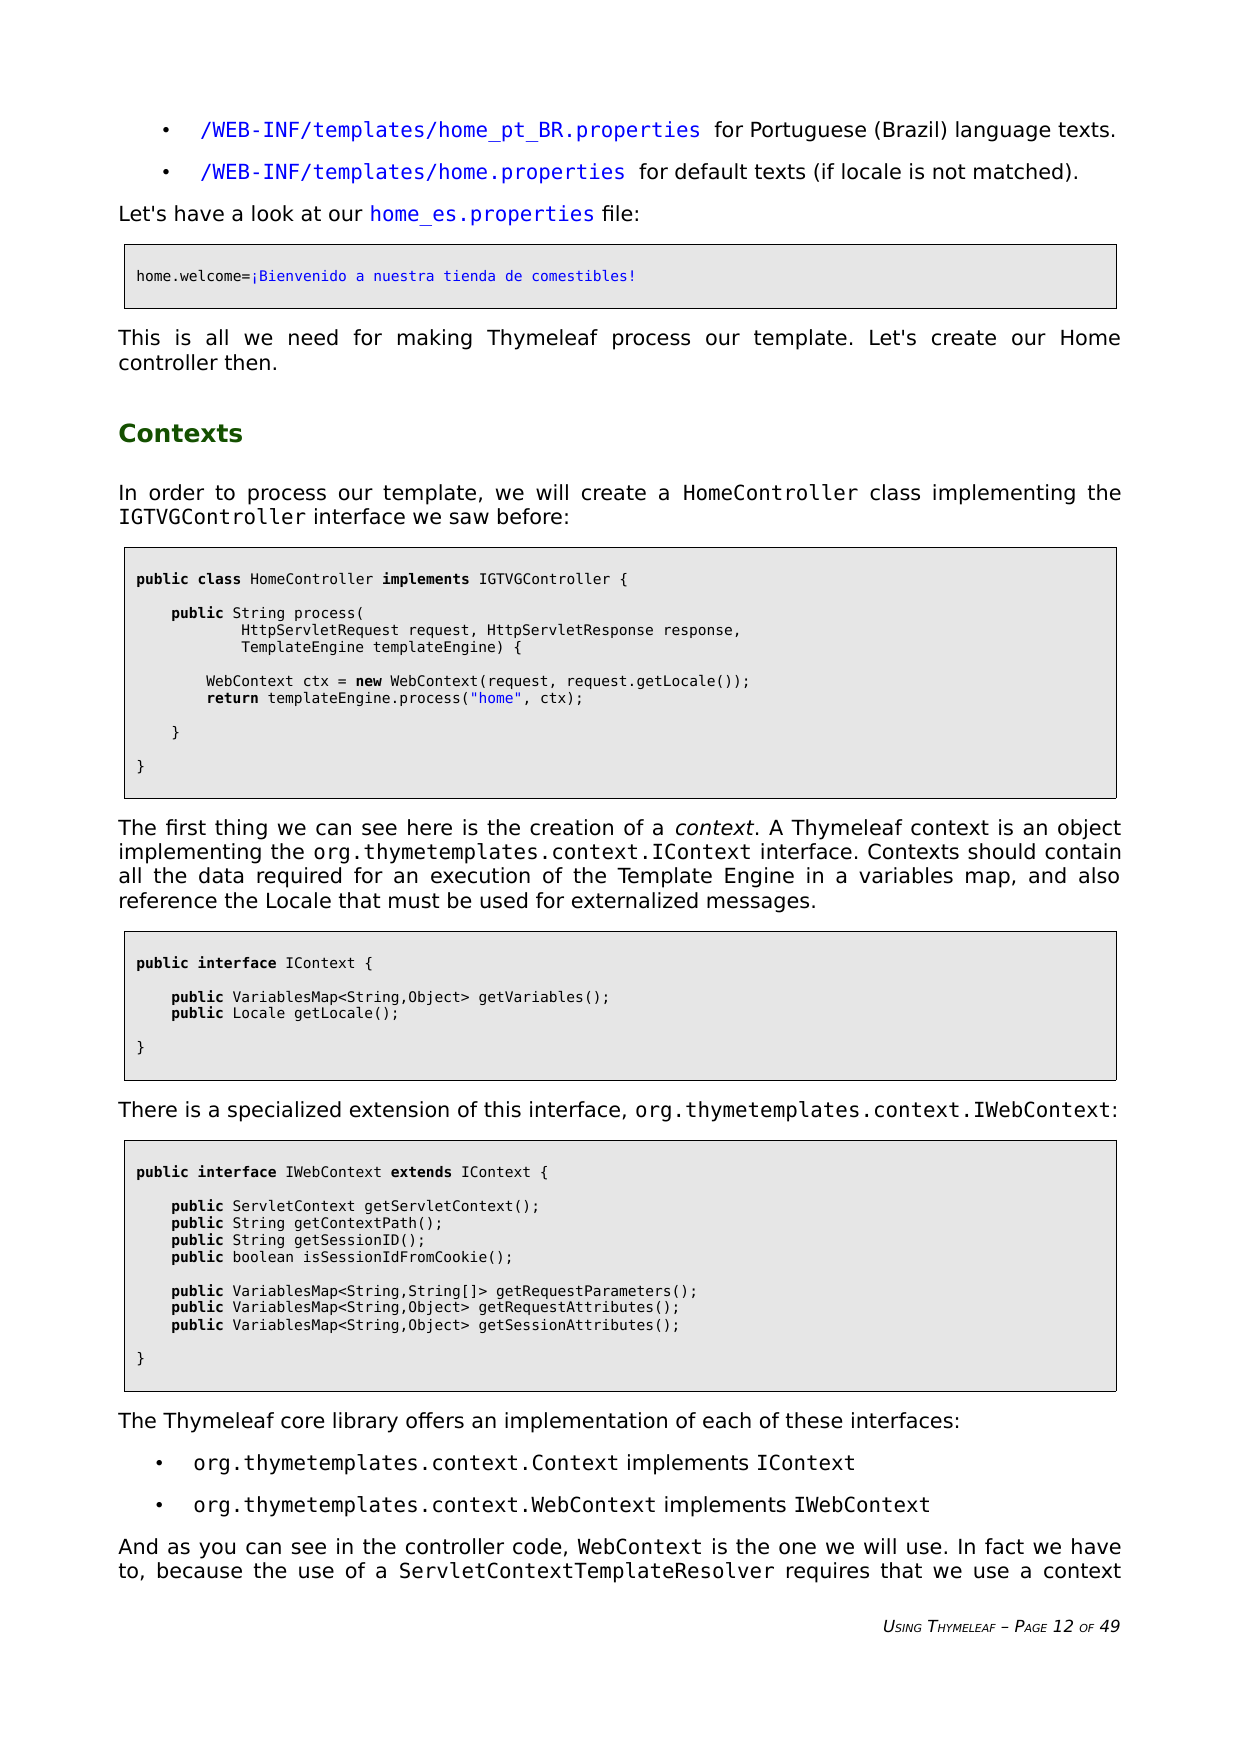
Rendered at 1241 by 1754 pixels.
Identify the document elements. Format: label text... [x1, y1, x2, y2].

text home.welcome=¡Bienvenido a nuestra tienda de comestibles! [125, 245, 1116, 308]
list /WEB-INF/templates/home_pt_BR.properties for Portuguese (Brazil) language texts. [162, 118, 1122, 142]
subtitle Contexts [118, 419, 1122, 448]
list org.thymetemplates.context.Context implements IContext [156, 1451, 1122, 1475]
text This is all we need for making Thymeleaf process our template. Let's create our Home controller then. [118, 326, 1122, 375]
list /WEB-INF/templates/home.properties for default texts (if locale is not matched). [162, 160, 1122, 184]
list org.thymetemplates.context.WebContext implements IWebContext [156, 1493, 1122, 1517]
text The Thymeleaf core library offers an implementation of each of these interfaces: [118, 1409, 1122, 1433]
text Let's have a look at our home_es.properties file: [118, 202, 1122, 226]
text public class HomeController implements IGTVGController { public String process( HttpServletRequest request, HttpServletResponse response, TemplateEngine templateEngine) { WebContext ctx = new WebContext(request, request.getLocale()); return templateEngine.process("home", ctx); } } [125, 548, 1116, 798]
text public interface IContext { public VariablesMap<String,Object> getVariables(); public Locale getLocale(); } [125, 932, 1116, 1080]
text There is a specialized extension of this interface, org.thymetemplates.context.IWebContext: [118, 1098, 1122, 1122]
text And as you can see in the controller code, WebContext is the one we will use. In fact we have to, because the use of a ServletContextTemplateResolver requires that we use a context [118, 1535, 1122, 1583]
text In order to process our template, we will create a HomeController class implementing the IGTVGController interface we saw before: [118, 481, 1122, 529]
text The first thing we can see here is the creation of a context. A Thymeleaf context is an object implementing the org.thymetemplates.context.IContext interface. Contexts should contain all the data required for an execution of the Template Engine in a variables map, and also reference the Locale that must be used for externalized messages. [118, 816, 1122, 913]
text public interface IWebContext extends IContext { public ServletContext getServletContext(); public String getContextPath(); public String getSessionID(); public boolean isSessionIdFromCookie(); public VariablesMap<String,String[]> getRequestParameters(); public VariablesMap<String,Object> getRequestAttributes(); public VariablesMap<String,Object> getSessionAttributes(); } [125, 1141, 1116, 1391]
